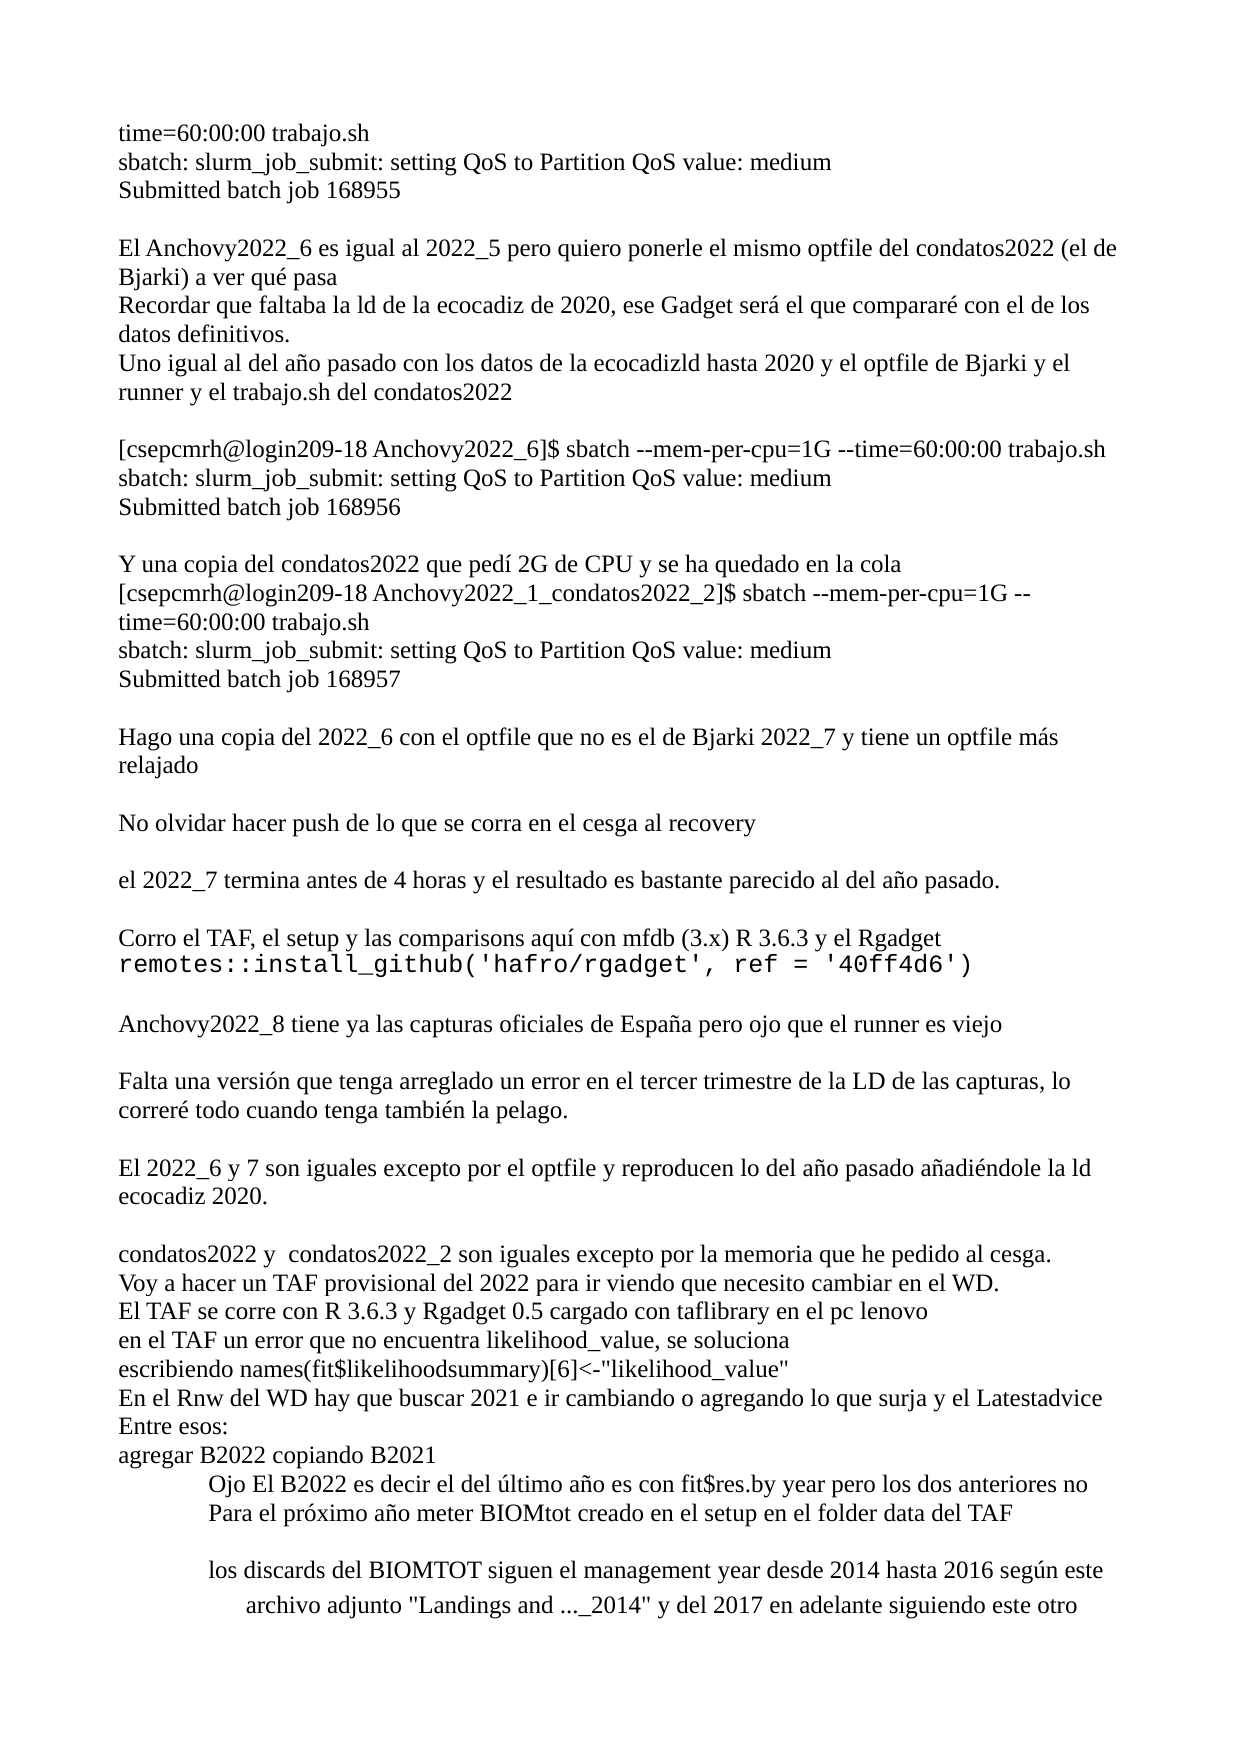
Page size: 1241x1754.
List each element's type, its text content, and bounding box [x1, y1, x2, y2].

text sbatch: slurm_job_submit: setting QoS to Partition QoS value: medium [118, 463, 1122, 492]
text Entre esos: [118, 1411, 1122, 1440]
text [csepcmrh@login209-18 Anchovy2022_1_condatos2022_2]$ sbatch --mem-per-cpu=1G --time=60:00:00 trabajo.sh [118, 578, 1122, 636]
text Falta una versión que tenga arreglado un error en el tercer trimestre de la LD de las capturas, lo correré todo cuando tenga también la pelago. [118, 1066, 1122, 1124]
text Uno igual al del año pasado con los datos de la ecocadizld hasta 2020 y el optfile de Bjarki y el runner y el trabajo.sh del condatos2022 [118, 348, 1122, 406]
text en el TAF un error que no encuentra likelihood_value, se soluciona [118, 1325, 1122, 1354]
text --time=60:00:00 trabajo.sh [118, 118, 1122, 147]
text El 2022_6 y 7 son iguales excepto por el optfile y reproducen lo del año pasado añadiéndole la ld ecocadiz 2020. [118, 1153, 1122, 1210]
text Hago una copia del 2022_6 con el optfile que no es el de Bjarki 2022_7 y tiene un optfile más relajado [118, 722, 1122, 779]
text Y una copia del condatos2022 que pedí 2G de CPU y se ha quedado en la cola [118, 549, 1122, 578]
text No olvidar hacer push de lo que se corra en el cesga al recovery [118, 808, 1122, 837]
text En el Rnw del WD hay que buscar 2021 e ir cambiando o agregando lo que surja y el Latestadvice [118, 1383, 1122, 1411]
text Voy a hacer un TAF provisional del 2022 para ir viendo que necesito cambiar en el WD. [118, 1268, 1122, 1296]
text Ojo El B2022 es decir el del último año es con fit$res.by year pero los dos anteriores no [208, 1469, 1122, 1498]
text el 2022_7 termina antes de 4 horas y el resultado es bastante parecido al del año pasado. [118, 866, 1122, 894]
text El Anchovy2022_6 es igual al 2022_5 pero quiero ponerle el mismo optfile del condatos2022 (el de Bjarki) a ver qué pasa [118, 233, 1122, 291]
text Submitted batch job 168957 [118, 664, 1122, 693]
text agregar B2022 copiando B2021 [118, 1440, 1122, 1469]
text sbatch: slurm_job_submit: setting QoS to Partition QoS value: medium [118, 636, 1122, 664]
text los discards del BIOMTOT siguen el management year desde 2014 hasta 2016 según este archivo adjunto "Landings and ..._2014" y del 2017 en adelante siguiendo este otro [208, 1555, 1122, 1618]
text sbatch: slurm_job_submit: setting QoS to Partition QoS value: medium [118, 147, 1122, 176]
text Recordar que faltaba la ld de la ecocadiz de 2020, ese Gadget será el que compararé con el de los datos definitivos. [118, 291, 1122, 348]
text [csepcmrh@login209-18 Anchovy2022_6]$ sbatch --mem-per-cpu=1G --time=60:00:00 trabajo.sh [118, 434, 1122, 463]
text Para el próximo año meter BIOMtot creado en el setup en el folder data del TAF [208, 1498, 1122, 1526]
text escribiendo names(fit$likelihoodsummary)[6]<-"likelihood_value" [118, 1354, 1122, 1383]
text Corro el TAF, el setup y las comparisons aquí con mfdb (3.x) R 3.6.3 y el Rgadget remotes::install_github('hafro/rgadget', ref = '40ff4d6') [118, 923, 1122, 980]
text condatos2022 y condatos2022_2 son iguales excepto por la memoria que he pedido al cesga. [118, 1239, 1122, 1268]
text El TAF se corre con R 3.6.3 y Rgadget 0.5 cargado con taflibrary en el pc lenovo [118, 1296, 1122, 1325]
text Anchovy2022_8 tiene ya las capturas oficiales de España pero ojo que el runner es viejo [118, 1009, 1122, 1038]
text Submitted batch job 168956 [118, 492, 1122, 521]
text Submitted batch job 168955 [118, 176, 1122, 204]
